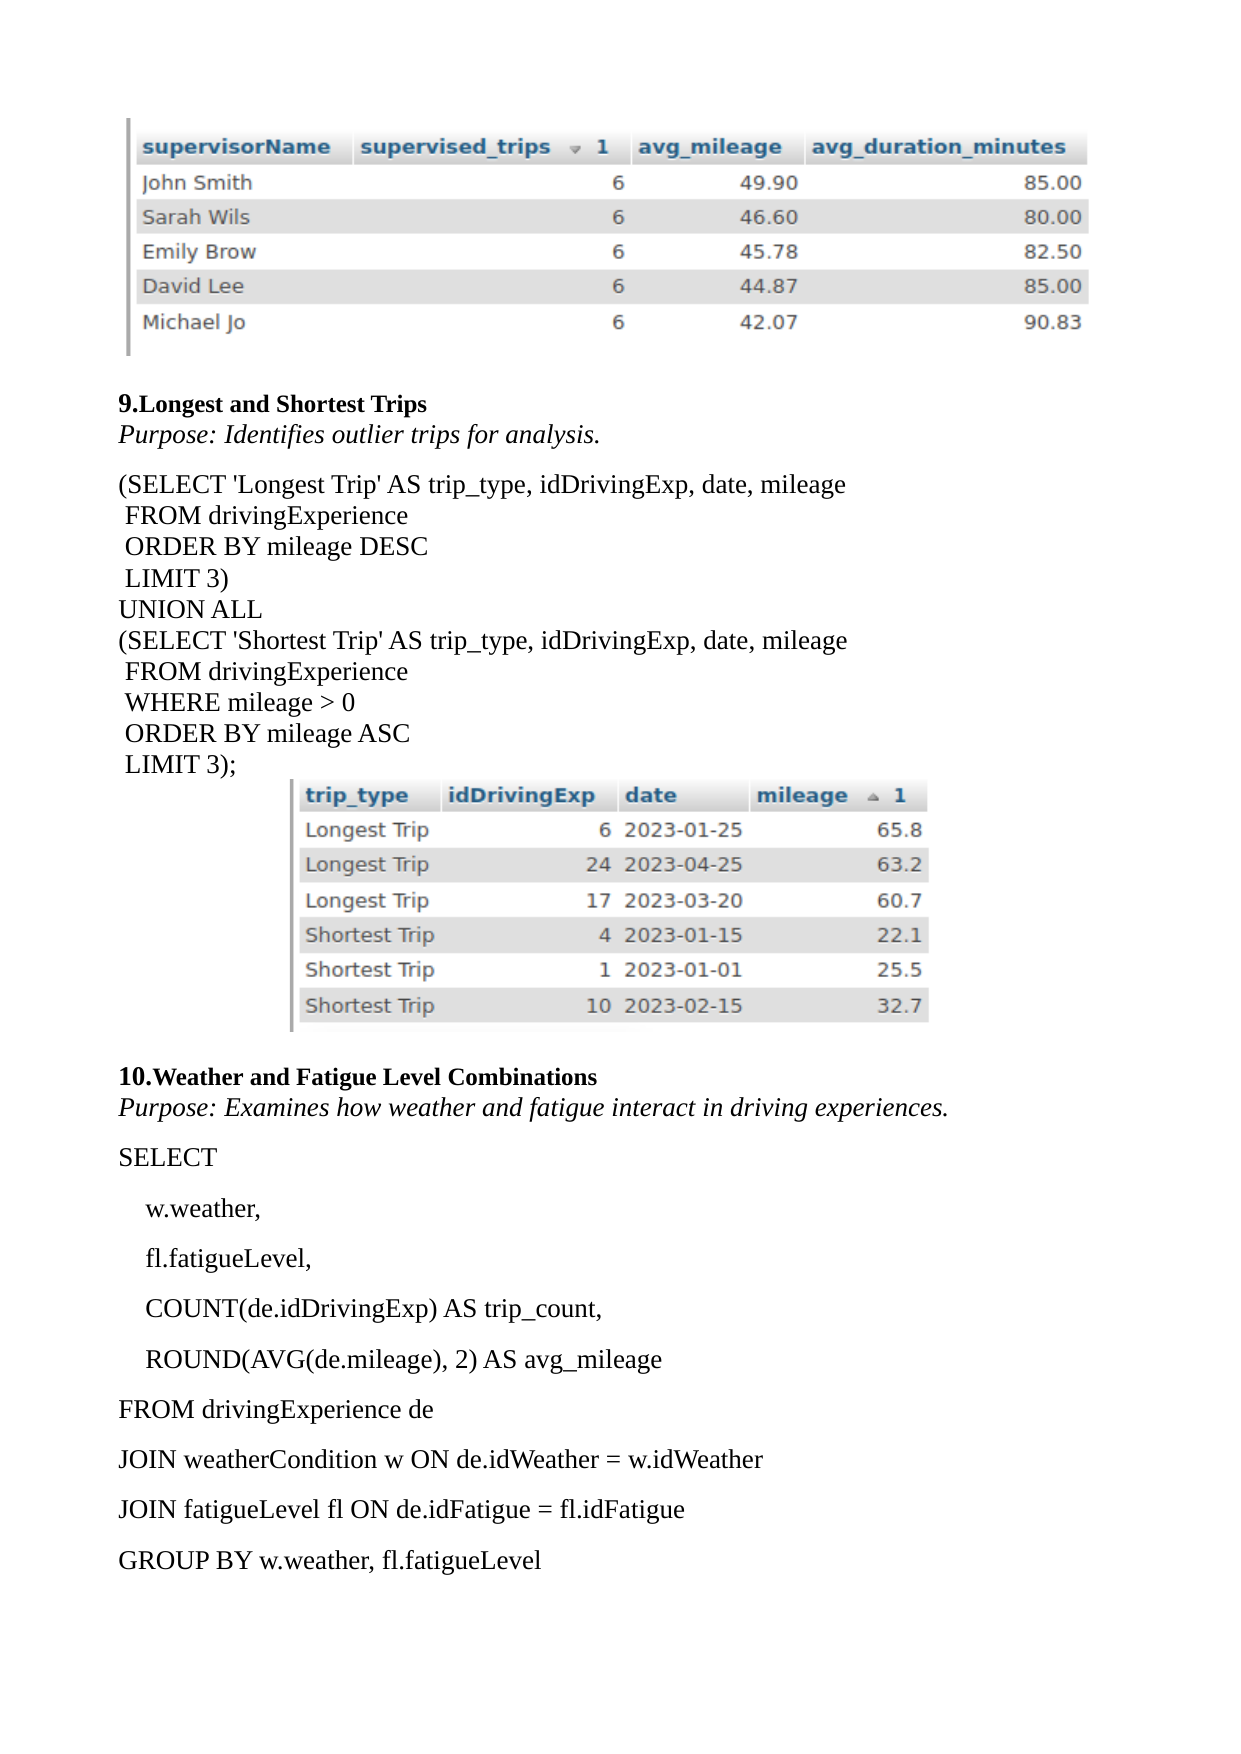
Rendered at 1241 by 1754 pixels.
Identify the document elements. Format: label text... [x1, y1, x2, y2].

text UNION ALL [118, 593, 1122, 624]
text FROM drivingExperience [118, 655, 1122, 686]
text ROUND(AVG(de.mileage), 2) AS avg_mileage [118, 1343, 1122, 1374]
text Purpose: Examines how weather and fatigue interact in driving experiences. [118, 1091, 1122, 1122]
text FROM drivingExperience de [118, 1393, 1122, 1424]
text 9.Longest and Shortest Trips [118, 118, 1122, 418]
text ORDER BY mileage ASC [118, 717, 1122, 748]
text LIMIT 3) [118, 562, 1122, 593]
text 10.Weather and Fatigue Level Combinations [118, 780, 1122, 1091]
text COUNT(de.idDrivingExp) AS trip_count, [118, 1292, 1122, 1323]
picture [289, 779, 951, 1032]
text SELECT [118, 1141, 1122, 1173]
text (SELECT 'Shortest Trip' AS trip_type, idDrivingExp, date, mileage [118, 624, 1122, 655]
text JOIN fatigueLevel fl ON de.idFatigue = fl.idFatigue [118, 1494, 1122, 1525]
text Purpose: Identifies outlier trips for analysis. [118, 418, 1122, 449]
text JOIN weatherCondition w ON de.idWeather = w.idWeather [118, 1443, 1122, 1474]
text (SELECT 'Longest Trip' AS trip_type, idDrivingExp, date, mileage [118, 468, 1122, 499]
text LIMIT 3); [118, 748, 1122, 780]
text WHERE mileage > 0 [118, 686, 1122, 717]
text FROM drivingExperience [118, 499, 1122, 531]
text w.weather, [118, 1192, 1122, 1223]
text GROUP BY w.weather, fl.fatigueLevel [118, 1544, 1122, 1575]
text ORDER BY mileage DESC [118, 531, 1122, 562]
picture [126, 118, 1114, 356]
text fl.fatigueLevel, [118, 1242, 1122, 1273]
